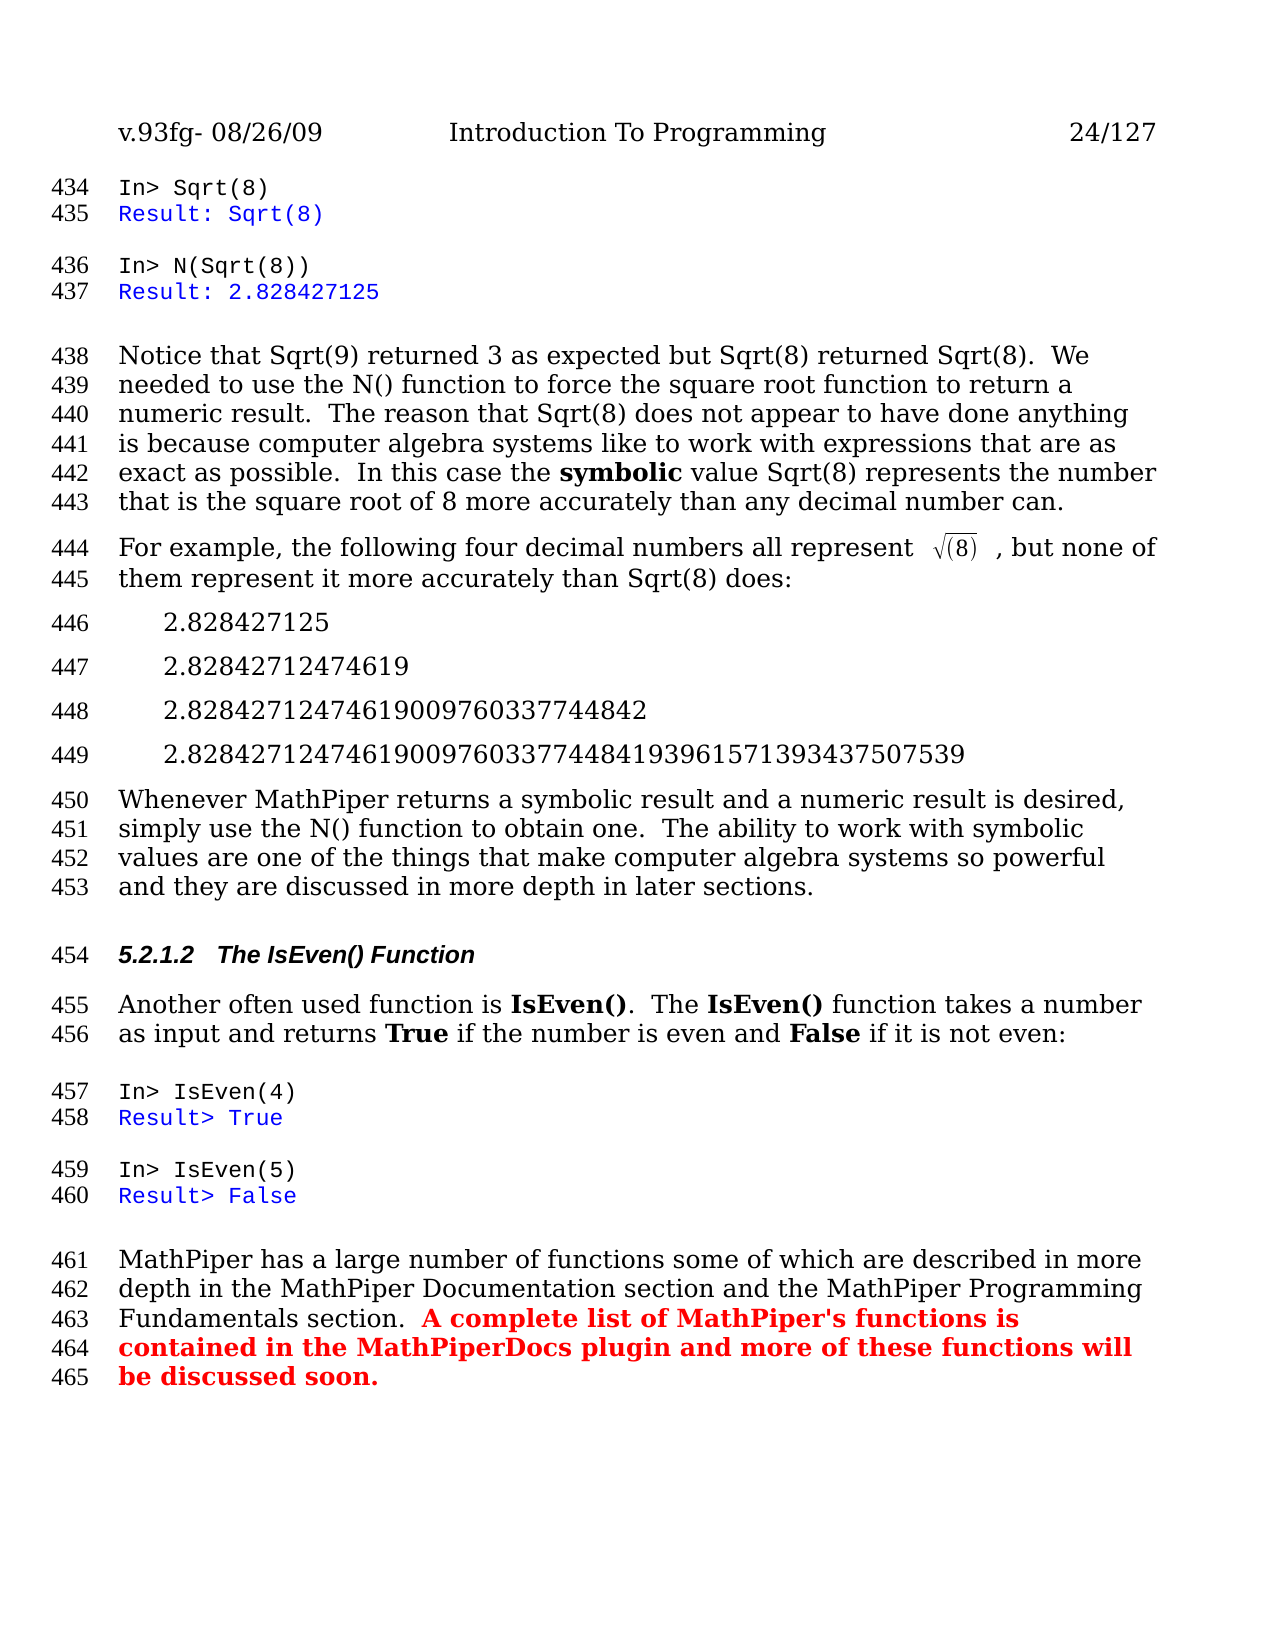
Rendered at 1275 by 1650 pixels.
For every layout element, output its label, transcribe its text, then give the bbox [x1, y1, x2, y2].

text Result> False [118, 1184, 1157, 1210]
text 2.82842712474619 [163, 652, 1157, 681]
text For example, the following four decimal numbers all represent, but none of them represent it more accurately than Sqrt(8) does: [118, 532, 1157, 593]
text 2.8284271247461900976033774484193961571393437507539 [163, 741, 1157, 770]
subtitle The IsEven() Function [118, 941, 1157, 969]
text MathPiper has a large number of functions some of which are described in more depth in the MathPiper Documentation section and the MathPiper Programming Fundamentals section. A complete list of MathPiper's functions is contained in the MathPiperDocs plugin and more of these functions will be discussed soon. [118, 1245, 1157, 1392]
text 2.82842712474619009760337744842 [163, 696, 1157, 726]
text Another often used function is IsEven(). The IsEven() function takes a number as input and returns True if the number is even and False if it is not even: [118, 990, 1157, 1049]
text Result: 2.828427125 [118, 281, 1157, 306]
text Whenever MathPiper returns a symbolic result and a numeric result is desired, simply use the N() function to obtain one. The ability to work with symbolic values are one of the things that make computer algebra systems so powerful and they are discussed in more depth in later sections. [118, 785, 1157, 901]
text In> IsEven(5) [118, 1158, 1157, 1184]
text Result> True [118, 1107, 1157, 1133]
text Notice that Sqrt(9) returned 3 as expected but Sqrt(8) returned Sqrt(8). We needed to use the N() function to force the square root function to return a numeric result. The reason that Sqrt(8) does not appear to have done anything is because computer algebra systems like to work with expressions that are as exact as possible. In this case the symbolic value Sqrt(8) represents the number that is the square root of 8 more accurately than any decimal number can. [118, 341, 1157, 517]
text Result: Sqrt(8) [118, 203, 1157, 229]
text In> Sqrt(8) [118, 177, 1157, 203]
text 2.828427125 [163, 608, 1157, 637]
text In> IsEven(4) [118, 1081, 1157, 1107]
text In> N(Sqrt(8)) [118, 254, 1157, 281]
